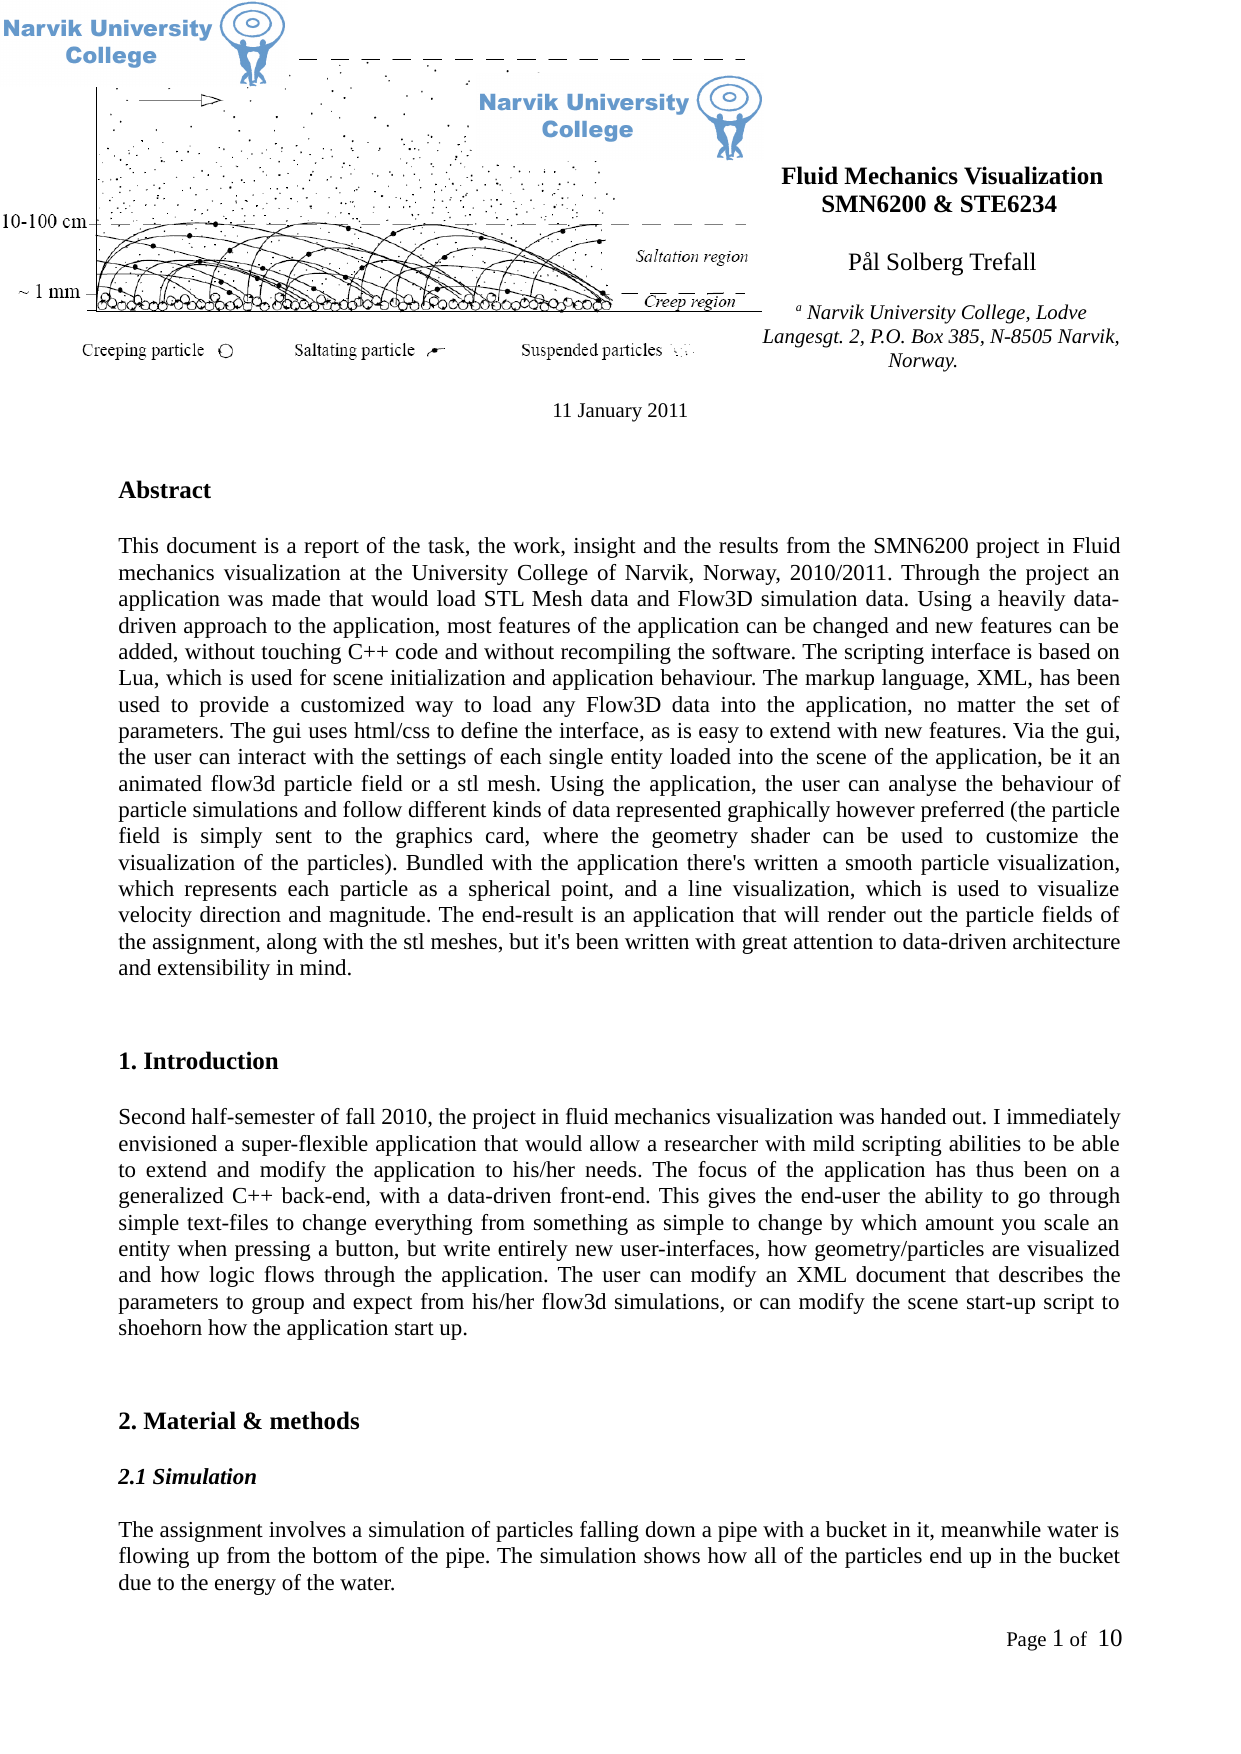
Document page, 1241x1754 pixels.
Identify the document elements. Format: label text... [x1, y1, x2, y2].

text Second half-semester of fall 2010, the project in fluid mechanics visualization was handed out. I immediately envisioned a super-flexible application that would allow a researcher with mild scripting abilities to be able to extend and modify the application to his/her needs. The focus of the application has thus been on a generalized C++ back-end, with a data-driven front-end. This gives the end-user the ability to go through simple text-files to change everything from something as simple to change by which amount you scale an entity when pressing a button, but write entirely new user-interfaces, how geometry/particles are visualized and how logic flows through the application. The user can modify an XML document that describes the parameters to group and expect from his/her flow3d simulations, or can modify the scene start-up script to shoehorn how the application start up. [118, 1103, 1122, 1341]
picture [0, 0, 764, 372]
text This document is a report of the task, the work, insight and the results from the SMN6200 project in Fluid mechanics visualization at the University College of Narvik, Norway, 2010/2011. Through the project an application was made that would load STL Mesh data and Flow3D simulation data. Using a heavily data-driven approach to the application, most features of the application can be changed and new features can be added, without touching C++ code and without recompiling the software. The scripting interface is based on Lua, which is used for scene initialization and application behaviour. The markup language, XML, has been used to provide a customized way to load any Flow3D data into the application, no matter the set of parameters. The gui uses html/css to define the interface, as is easy to extend with new features. Via the gui, the user can interact with the settings of each single entity loaded into the scene of the application, be it an animated flow3d particle field or a stl mesh. Using the application, the user can analyse the behaviour of particle simulations and follow different kinds of data represented graphically however preferred (the particle field is simply sent to the graphics card, where the geometry shader can be used to customize the visualization of the particles). Bundled with the application there's written a smooth particle visualization, which represents each particle as a spherical point, and a line visualization, which is used to visualize velocity direction and magnitude. The end-result is an application that will render out the particle fields of the assignment, along with the stl meshes, but it's been written with great attention to data-driven architecture and extensibility in mind. [118, 533, 1122, 981]
text SMN6200 & STE6234 [762, 189, 1122, 218]
text 2. Material & methods [118, 1406, 1122, 1434]
text 1. Introduction [118, 1046, 1122, 1074]
text 2.1 Simulation [118, 1463, 1122, 1489]
text a Narvik University College, Lodve Langesgt. 2, P.O. Box 385, N-8505 Narvik, Norway. [762, 300, 1122, 372]
text Abstract [118, 475, 1122, 504]
text 11 January 2011 [118, 398, 1122, 422]
text The assignment involves a simulation of particles falling down a pipe with a bucket in it, meanwhile water is flowing up from the bottom of the pipe. The simulation shows how all of the particles end up in the bucket due to the energy of the water. [118, 1516, 1122, 1595]
text Fluid Mechanics Visualization [762, 103, 1122, 189]
text Pål Solberg Trefall [762, 247, 1122, 276]
